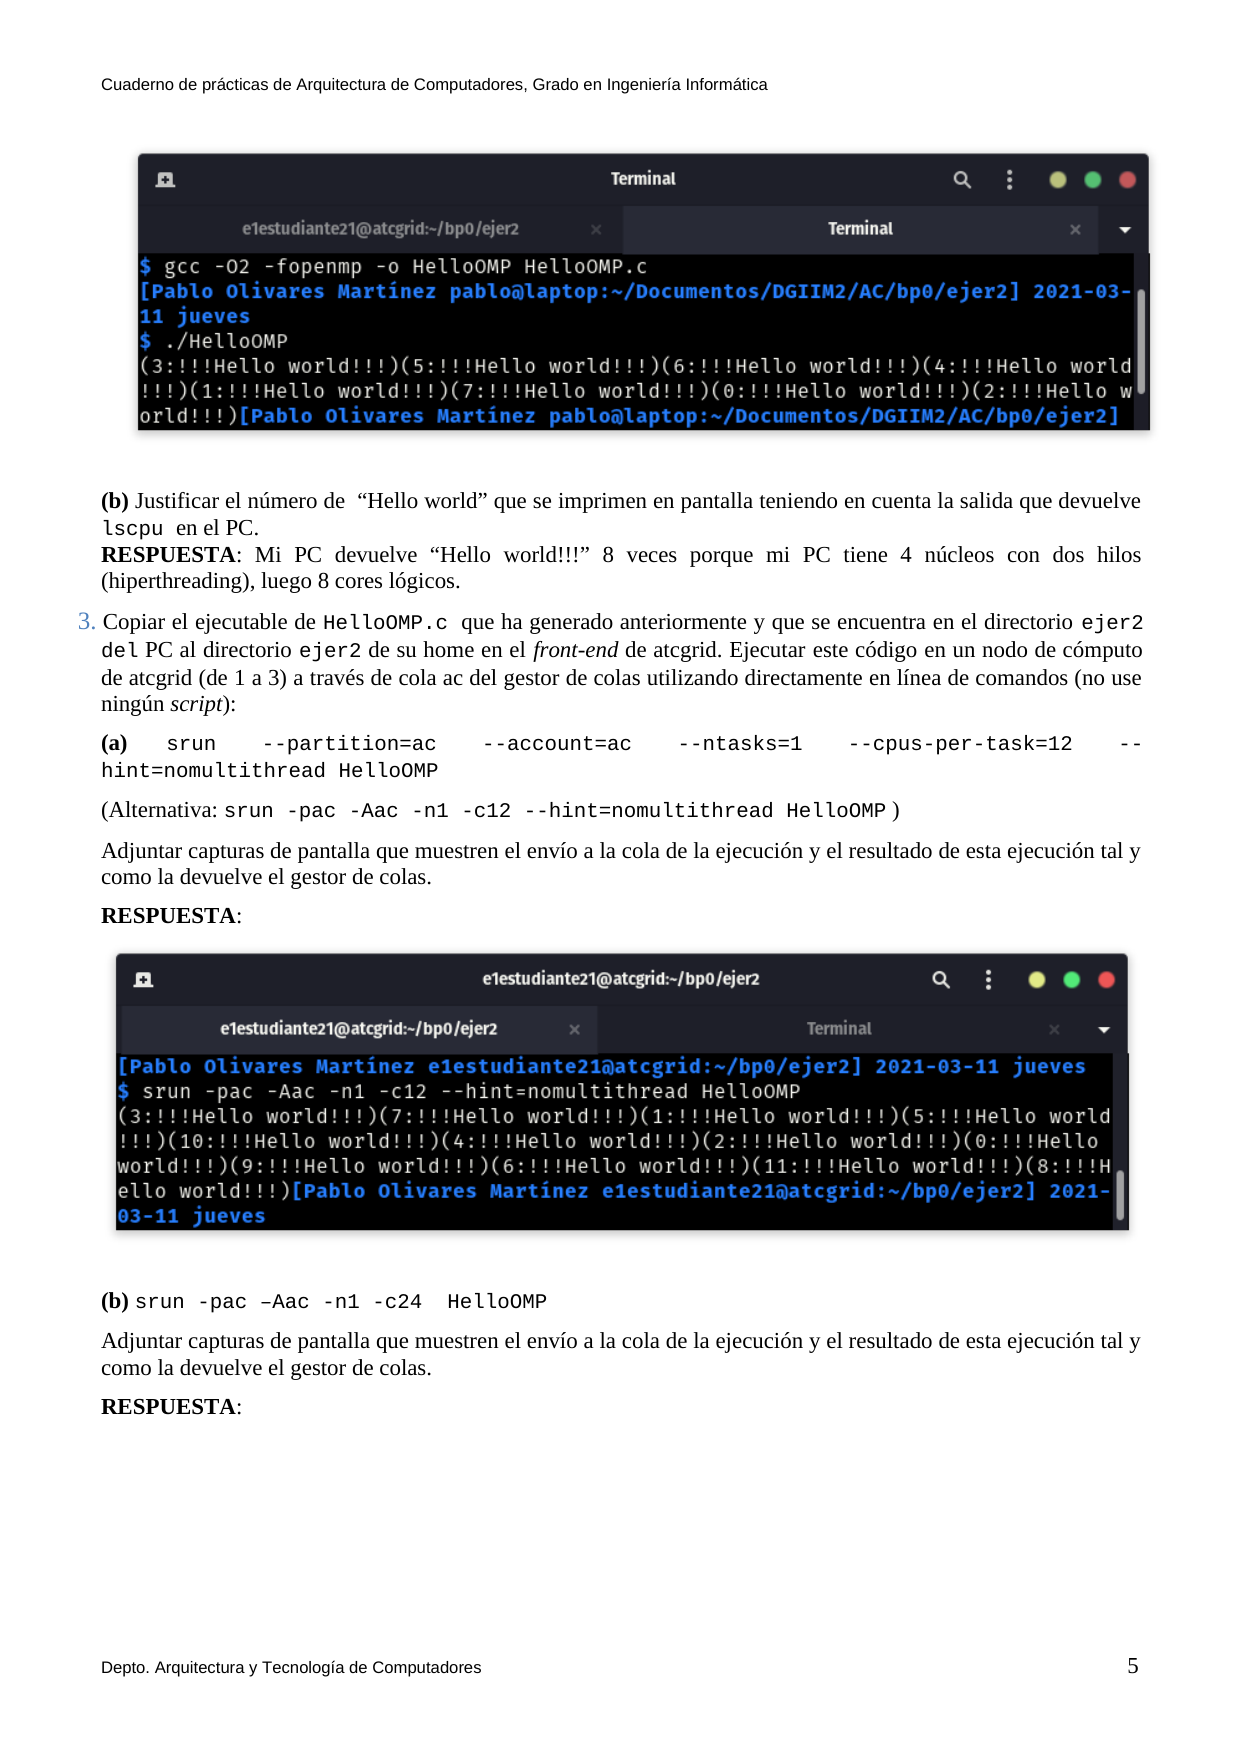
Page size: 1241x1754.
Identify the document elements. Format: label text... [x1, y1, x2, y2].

picture [122, 140, 1165, 449]
text (Alternativa: srun -pac -Aac -n1 -c12 --hint=nomultithread HelloOMP ) [101, 797, 1143, 824]
list Copiar el ejecutable de HelloOMP.c que ha generado anteriormente y que se encuentra en el directorio ejer2 del PC al directorio ejer2 de su home en el front-end de atcgrid. Ejecutar este código en un nodo de cómputo de atcgrid (de 1 a 3) a través de cola ac del gestor de colas utilizando directamente en línea de comandos (no use ningún script): [71, 606, 1143, 716]
text Adjuntar capturas de pantalla que muestren el envío a la cola de la ejecución y el resultado de esta ejecución tal y como la devuelve el gestor de colas. [101, 1327, 1143, 1380]
text (a) srun --partition=ac --account=ac --ntasks=1 --cpus-per-task=12 --hint=nomultithread HelloOMP [101, 729, 1143, 784]
text Adjuntar capturas de pantalla que muestren el envío a la cola de la ejecución y el resultado de esta ejecución tal y como la devuelve el gestor de colas. [101, 837, 1143, 889]
list RESPUESTA: [101, 902, 1143, 928]
list RESPUESTA: [101, 1393, 1143, 1419]
text (b) srun -pac –Aac -n1 -c24 HelloOMP [101, 1287, 1143, 1315]
text RESPUESTA: Mi PC devuelve “Hello world!!!” 8 veces porque mi PC tiene 4 núcleos con dos hilos (hiperthreading), luego 8 cores lógicos. [101, 541, 1143, 594]
text (b) Justificar el número de “Hello world” que se imprimen en pantalla teniendo en cuenta la salida que devuelve lscpu en el PC. [101, 487, 1143, 541]
picture [100, 940, 1144, 1249]
